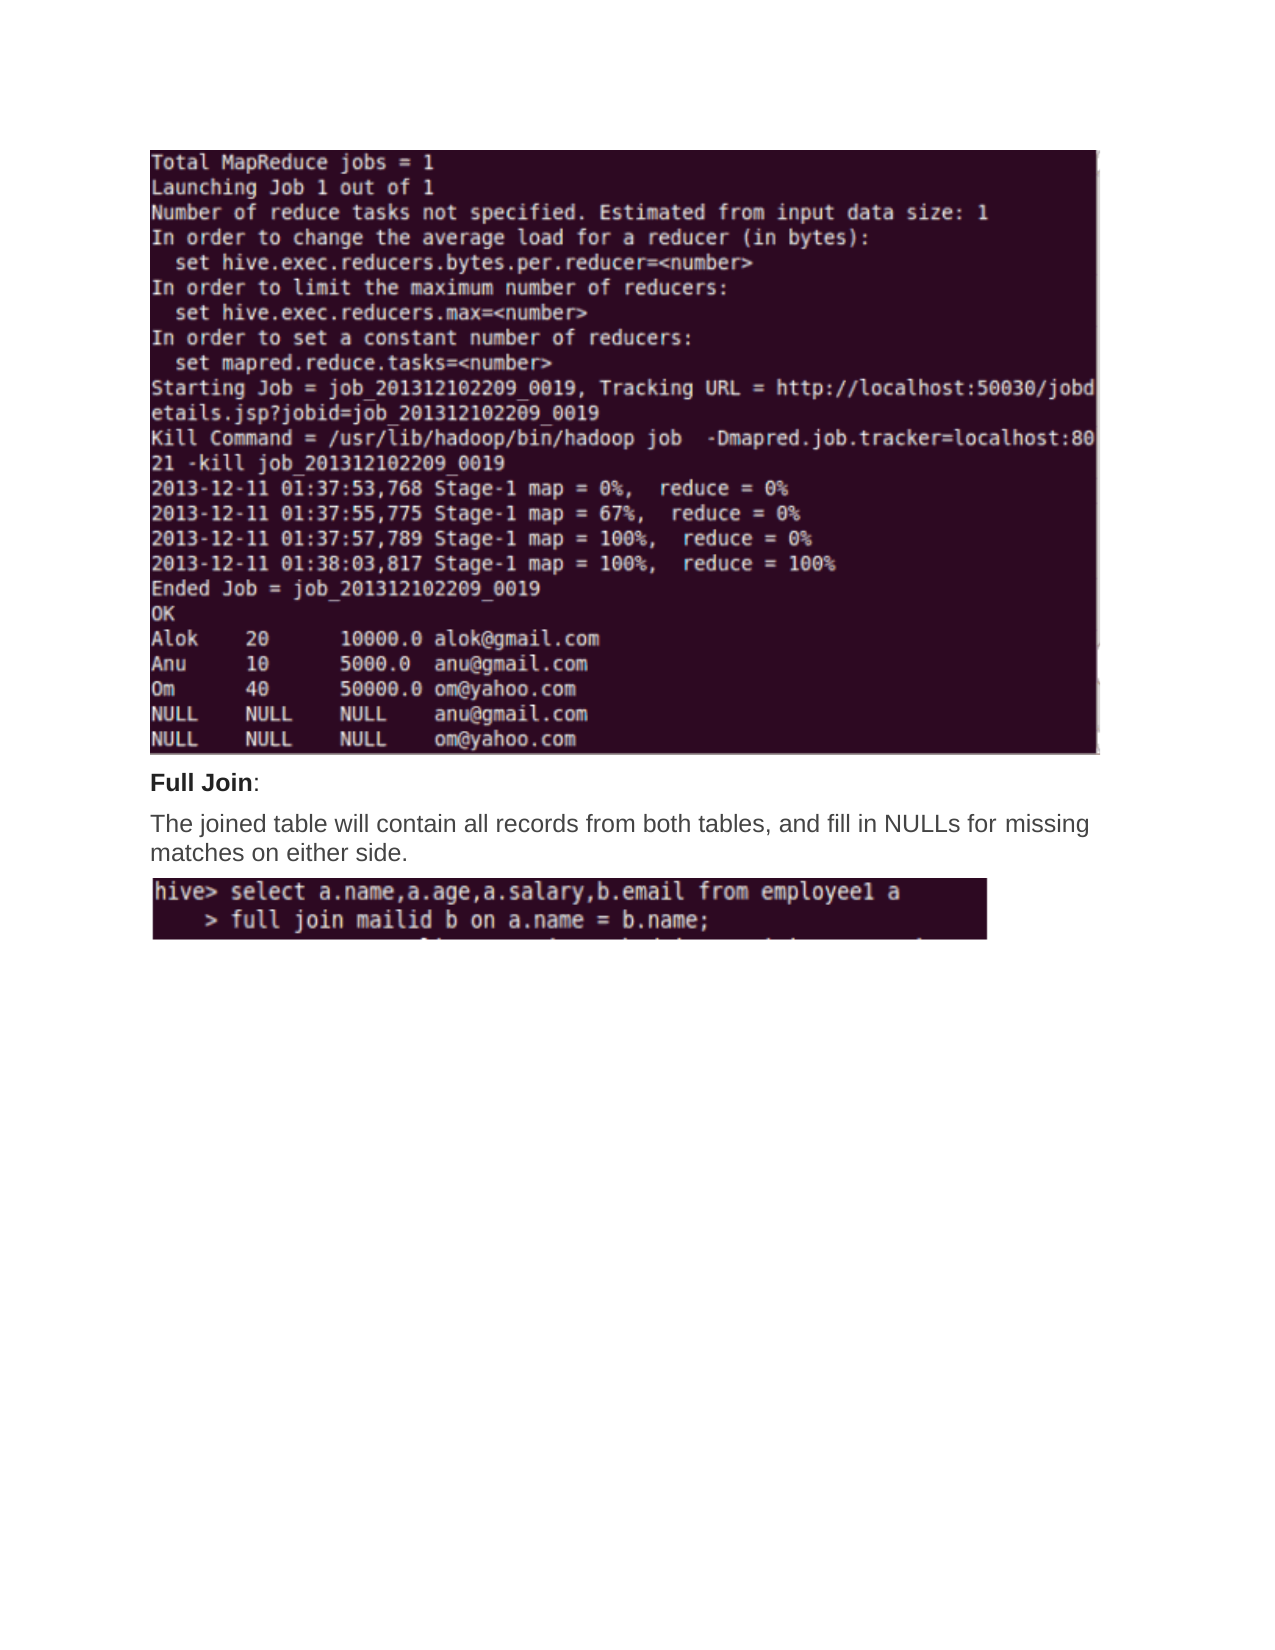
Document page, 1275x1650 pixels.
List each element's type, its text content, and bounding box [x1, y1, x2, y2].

text The joined table will contain all records from both tables, and fill in NULLs for missing matches on either side. [150, 809, 1125, 866]
text Full Join: [150, 767, 1125, 796]
picture [150, 878, 992, 943]
picture [150, 150, 1100, 755]
